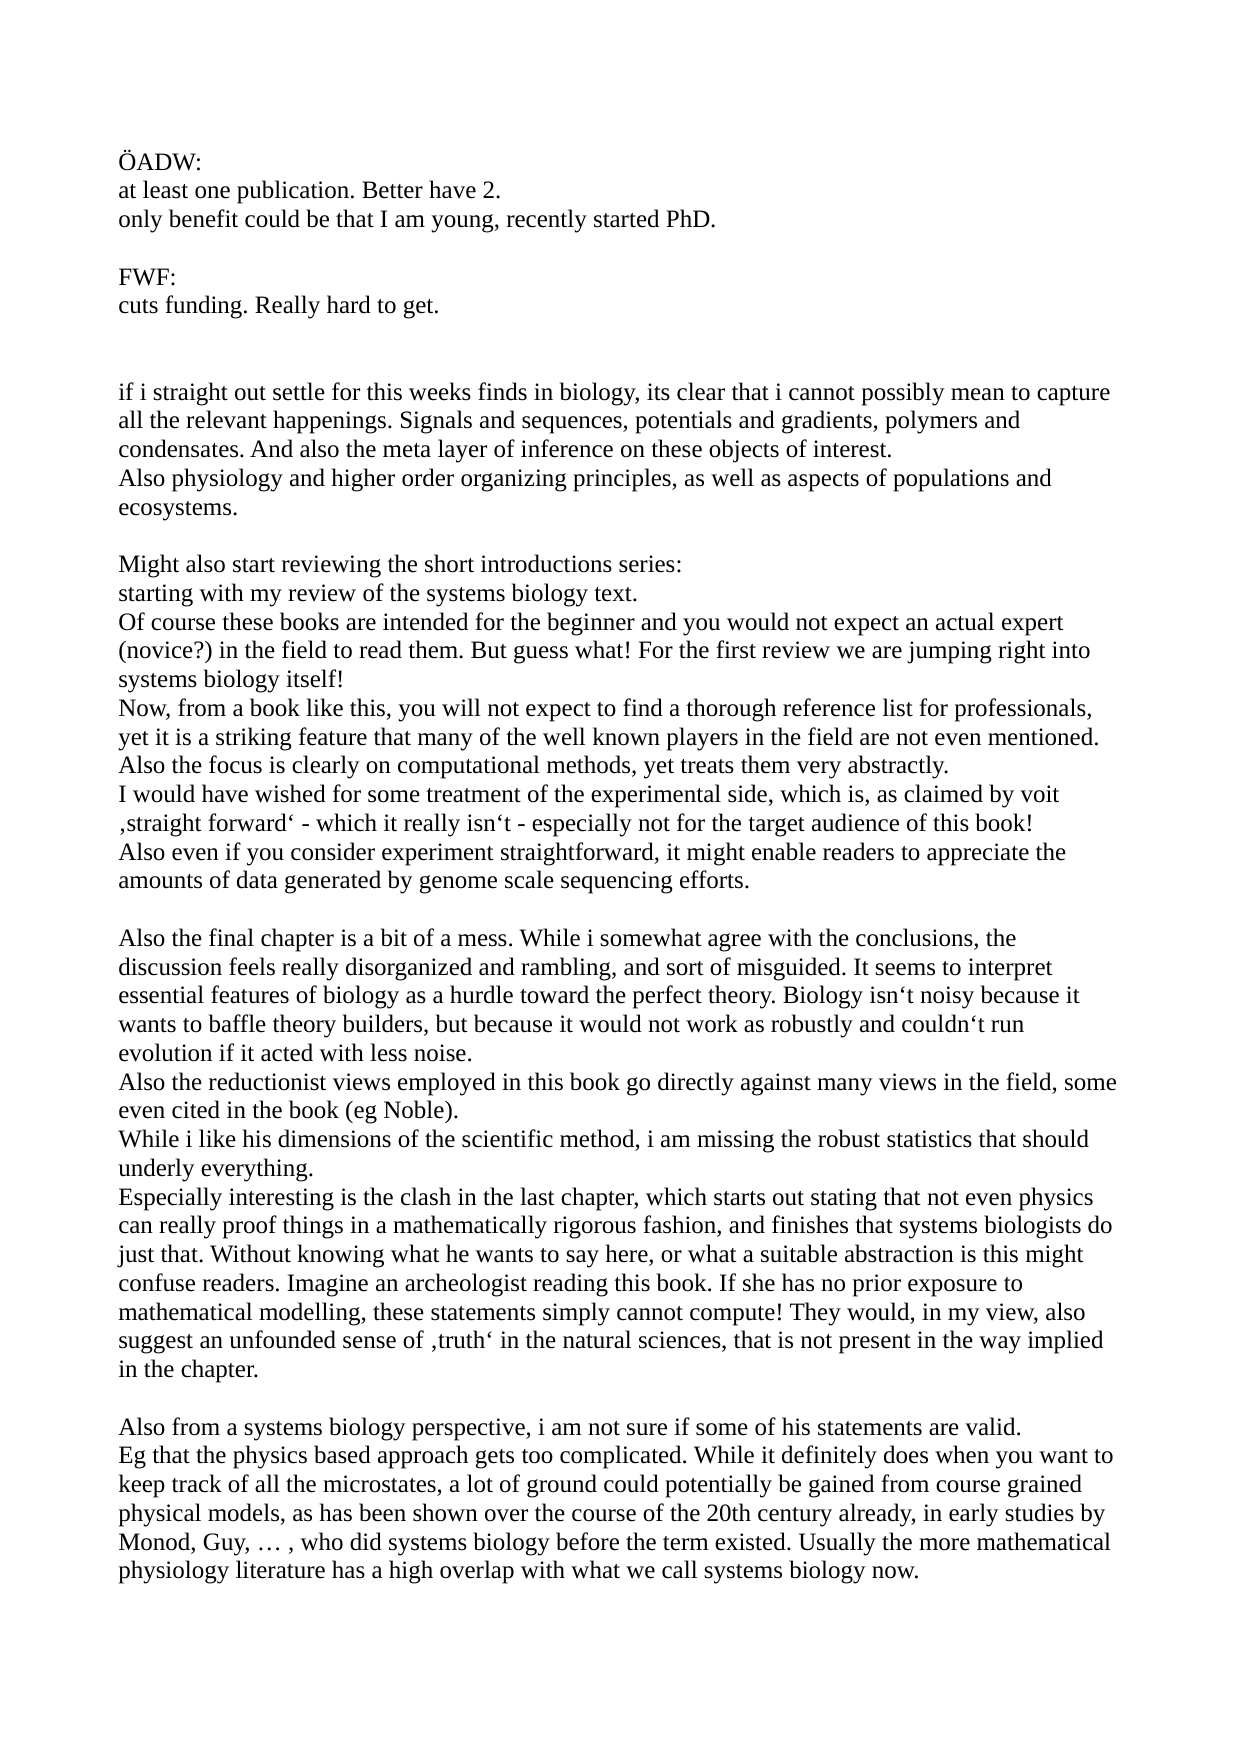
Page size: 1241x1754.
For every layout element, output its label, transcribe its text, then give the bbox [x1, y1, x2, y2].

text Also from a systems biology perspective, i am not sure if some of his statements are valid. [118, 1412, 1122, 1441]
text Eg that the physics based approach gets too complicated. While it definitely does when you want to keep track of all the microstates, a lot of ground could potentially be gained from course grained physical models, as has been shown over the course of the 20th century already, in early studies by Monod, Guy, … , who did systems biology before the term existed. Usually the more mathematical physiology literature has a high overlap with what we call systems biology now. [118, 1441, 1122, 1584]
text While i like his dimensions of the scientific method, i am missing the robust statistics that should underly everything. [118, 1124, 1122, 1182]
text ÖADW: [118, 147, 1122, 176]
text only benefit could be that I am young, recently started PhD. [118, 204, 1122, 233]
text Also physiology and higher order organizing principles, as well as aspects of populations and ecosystems. [118, 463, 1122, 521]
text I would have wished for some treatment of the experimental side, which is, as claimed by voit ‚straight forward‘ - which it really isn‘t - especially not for the target audience of this book! [118, 779, 1122, 837]
text Also the final chapter is a bit of a mess. While i somewhat agree with the conclusions, the discussion feels really disorganized and rambling, and sort of misguided. It seems to interpret essential features of biology as a hurdle toward the perfect theory. Biology isn‘t noisy because it wants to baffle theory builders, but because it would not work as robustly and couldn‘t run evolution if it acted with less noise. [118, 923, 1122, 1067]
text Especially interesting is the clash in the last chapter, which starts out stating that not even physics can really proof things in a mathematically rigorous fashion, and finishes that systems biologists do just that. Without knowing what he wants to say here, or what a suitable abstraction is this might confuse readers. Imagine an archeologist reading this book. If she has no prior exposure to mathematical modelling, these statements simply cannot compute! They would, in my view, also suggest an unfounded sense of ‚truth‘ in the natural sciences, that is not present in the way implied in the chapter. [118, 1182, 1122, 1383]
text Might also start reviewing the short introductions series: [118, 549, 1122, 578]
text Also the focus is clearly on computational methods, yet treats them very abstractly. [118, 751, 1122, 779]
text Of course these books are intended for the beginner and you would not expect an actual expert (novice?) in the field to read them. But guess what! For the first review we are jumping right into systems biology itself! [118, 607, 1122, 693]
text cuts funding. Really hard to get. [118, 291, 1122, 319]
text starting with my review of the systems biology text. [118, 578, 1122, 607]
text Also even if you consider experiment straightforward, it might enable readers to appreciate the amounts of data generated by genome scale sequencing efforts. [118, 837, 1122, 894]
text if i straight out settle for this weeks finds in biology, its clear that i cannot possibly mean to capture all the relevant happenings. Signals and sequences, potentials and gradients, polymers and condensates. And also the meta layer of inference on these objects of interest. [118, 377, 1122, 463]
text Also the reductionist views employed in this book go directly against many views in the field, some even cited in the book (eg Noble). [118, 1067, 1122, 1124]
text Now, from a book like this, you will not expect to find a thorough reference list for professionals, yet it is a striking feature that many of the well known players in the field are not even mentioned. [118, 693, 1122, 751]
text FWF: [118, 262, 1122, 291]
text at least one publication. Better have 2. [118, 176, 1122, 204]
